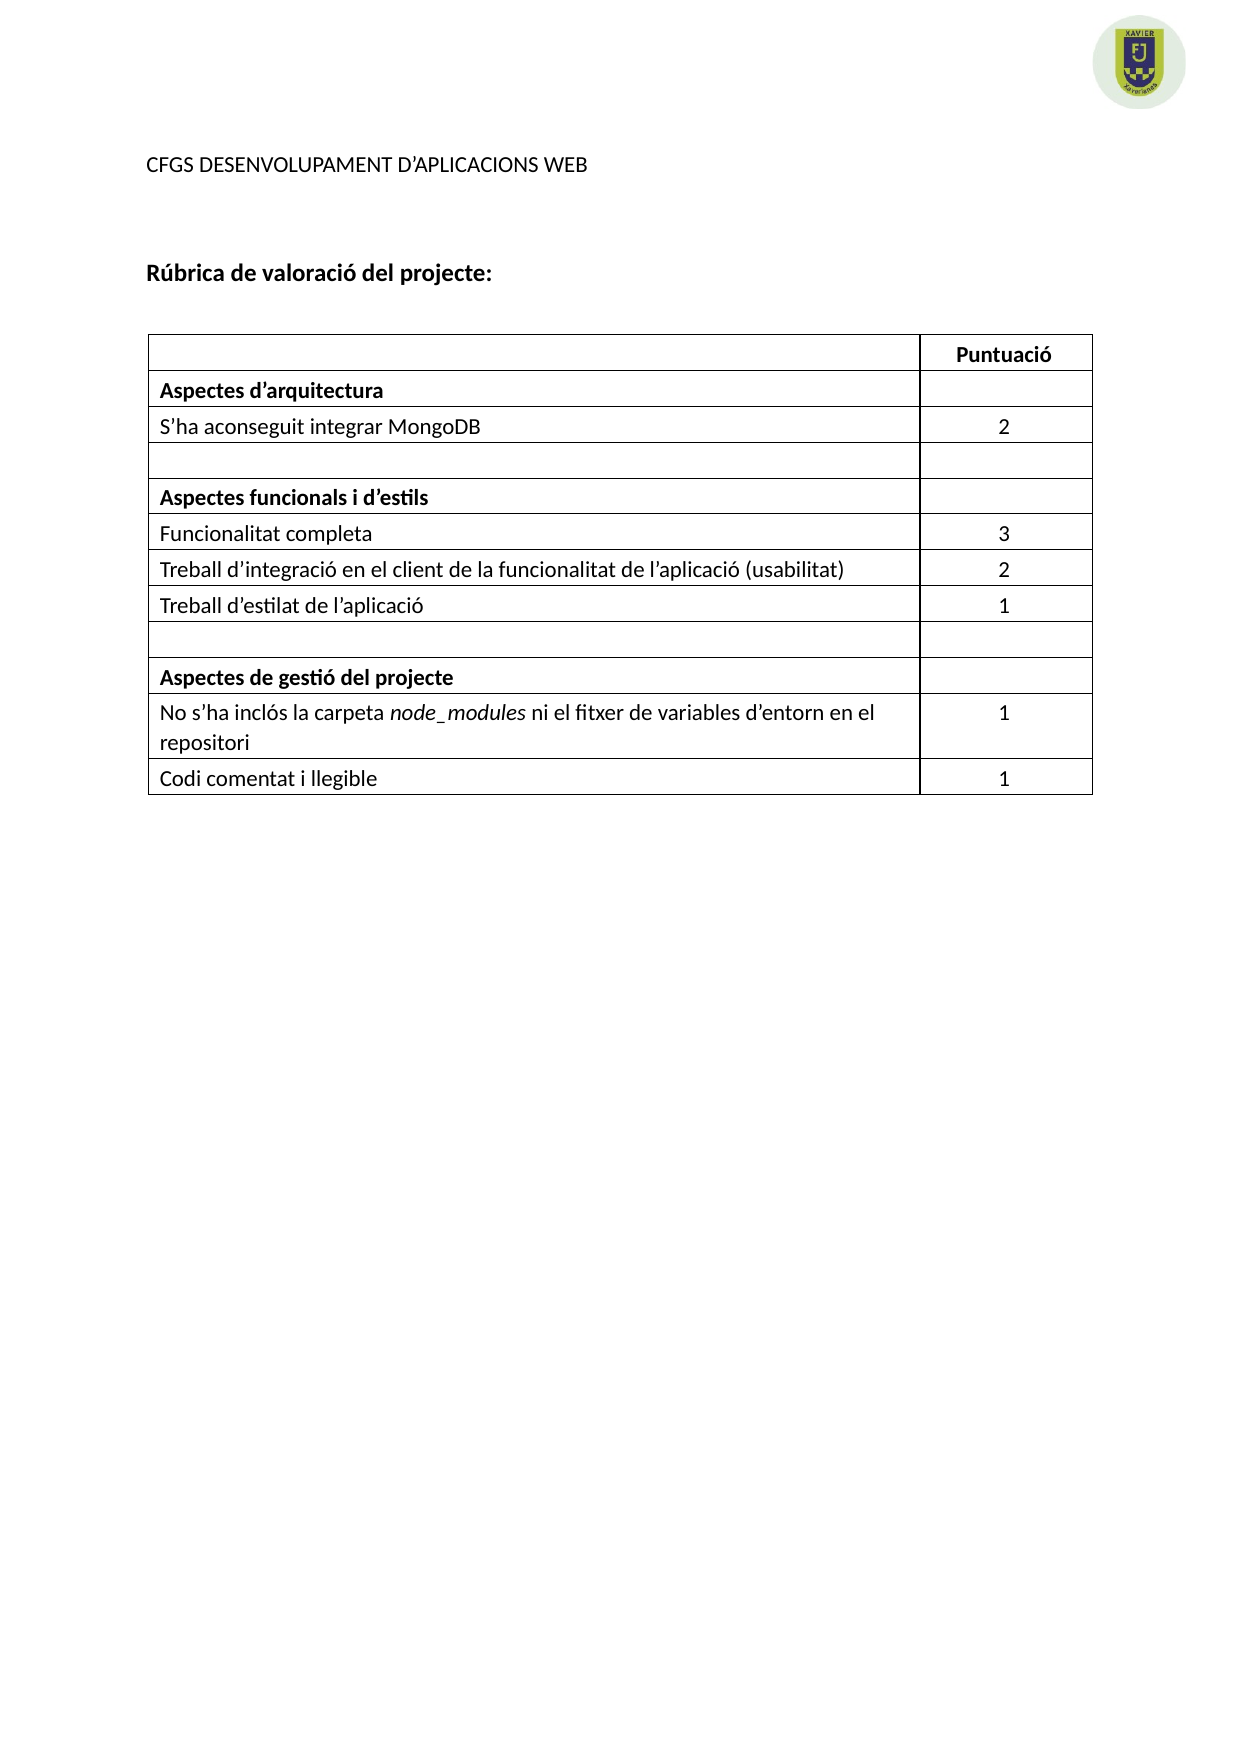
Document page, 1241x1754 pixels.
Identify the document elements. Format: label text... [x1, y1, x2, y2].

table_cell [921, 479, 1092, 513]
table_cell [921, 622, 1092, 657]
table_cell 1 [921, 694, 1092, 758]
table_cell Treball d’estilat de l’aplicació [149, 586, 919, 621]
table_cell 1 [921, 586, 1092, 621]
text Rúbrica de valoració del projecte: [146, 257, 1090, 287]
table_cell [149, 443, 919, 477]
table_cell S’ha aconseguit integrar MongoDB [149, 407, 919, 442]
table_cell Aspectes funcionals i d’estils [149, 479, 919, 513]
table_cell Codi comentat i llegible [149, 759, 919, 794]
table_header Puntuació [921, 335, 1092, 370]
table_header [149, 335, 919, 370]
table_cell Funcionalitat completa [149, 514, 919, 549]
table_cell Treball d’integració en el client de la funcionalitat de l’aplicació (usabilitat) [149, 550, 919, 585]
table_cell [149, 622, 919, 657]
table_cell Aspectes d’arquitectura [149, 371, 919, 406]
table_cell Aspectes de gestió del projecte [149, 658, 919, 692]
text CFGS DESENVOLUPAMENT D’APLICACIONS WEB [146, 150, 1090, 178]
table_cell [921, 443, 1092, 477]
table_cell [921, 371, 1092, 406]
table_cell 2 [921, 407, 1092, 442]
table_cell 2 [921, 550, 1092, 585]
table_cell [921, 658, 1092, 692]
table_cell 3 [921, 514, 1092, 549]
table_cell No s’ha inclós la carpeta node_modules ni el fitxer de variables d’entorn en el repositori [149, 694, 919, 758]
table_cell 1 [921, 759, 1092, 794]
